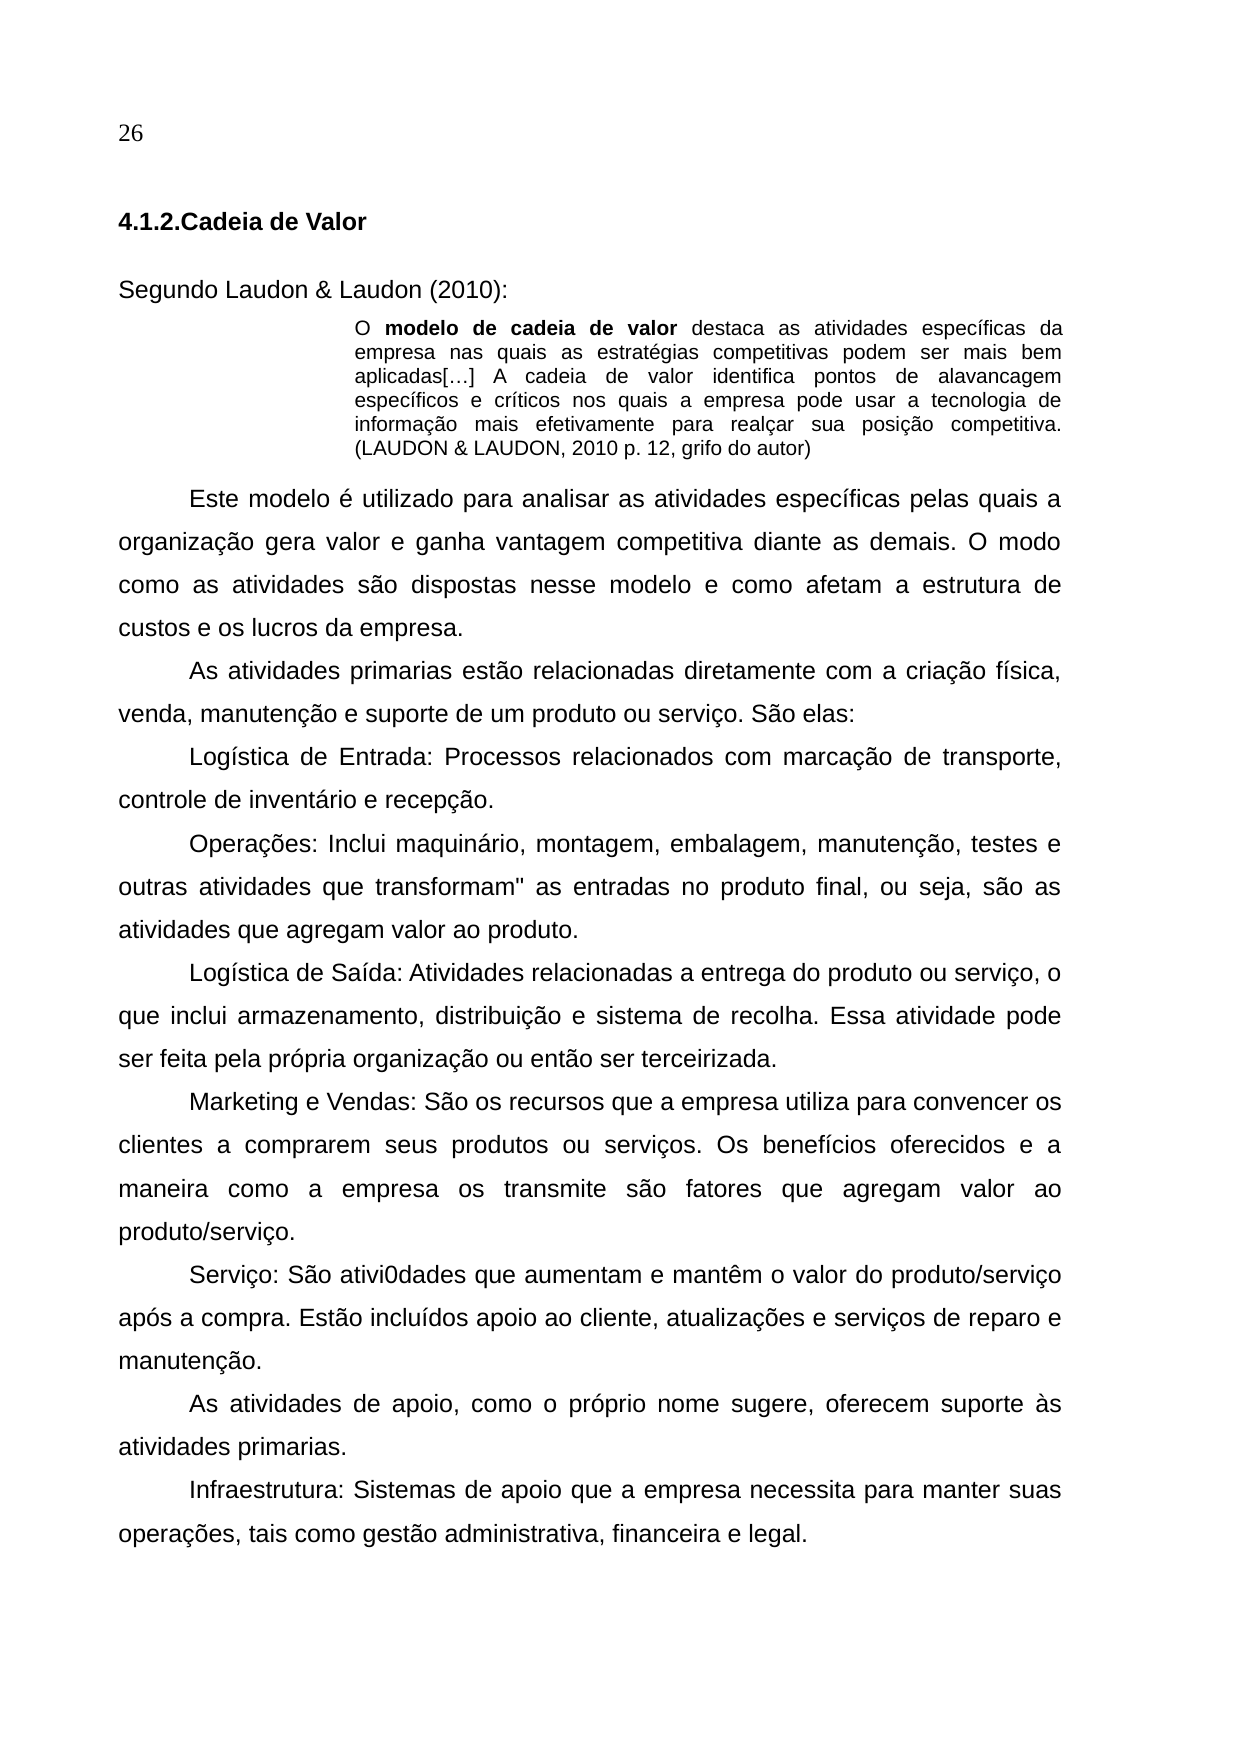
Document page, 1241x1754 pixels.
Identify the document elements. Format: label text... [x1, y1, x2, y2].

text Segundo Laudon & Laudon (2010): [118, 274, 1063, 303]
text Logística de Entrada: Processos relacionados com marcação de transporte, controle de inventário e recepção. [118, 742, 1063, 814]
text Operações: Inclui maquinário, montagem, embalagem, manutenção, testes e outras atividades que transformam" as entradas no produto final, ou seja, são as atividades que agregam valor ao produto. [118, 828, 1063, 943]
text Este modelo é utilizado para analisar as atividades específicas pelas quais a organização gera valor e ganha vantagem competitiva diante as demais. O modo como as atividades são dispostas nesse modelo e como afetam a estrutura de custos e os lucros da empresa. [118, 483, 1063, 642]
text Logística de Saída: Atividades relacionadas a entrega do produto ou serviço, o que inclui armazenamento, distribuição e sistema de recolha. Essa atividade pode ser feita pela própria organização ou então ser terceirizada. [118, 958, 1063, 1073]
text As atividades de apoio, como o próprio nome sugere, oferecem suporte às atividades primarias. [118, 1389, 1063, 1461]
subtitle 4.1.2.Cadeia de Valor [118, 207, 1063, 235]
text O modelo de cadeia de valor destaca as atividades específicas da empresa nas quais as estratégias competitivas podem ser mais bem aplicadas[…] A cadeia de valor identifica pontos de alavancagem específicos e críticos nos quais a empresa pode usar a tecnologia de informação mais efetivamente para realçar sua posição competitiva. (LAUDON & LAUDON, 2010 p. 12, grifo do autor) [354, 316, 1063, 459]
text Serviço: São ativi0dades que aumentam e mantêm o valor do produto/serviço após a compra. Estão incluídos apoio ao cliente, atualizações e serviços de reparo e manutenção. [118, 1260, 1063, 1375]
text Infraestrutura: Sistemas de apoio que a empresa necessita para manter suas operações, tais como gestão administrativa, financeira e legal. [118, 1475, 1063, 1547]
text Marketing e Vendas: São os recursos que a empresa utiliza para convencer os clientes a comprarem seus produtos ou serviços. Os benefícios oferecidos e a maneira como a empresa os transmite são fatores que agregam valor ao produto/serviço. [118, 1087, 1063, 1245]
text As atividades primarias estão relacionadas diretamente com a criação física, venda, manutenção e suporte de um produto ou serviço. São elas: [118, 656, 1063, 728]
